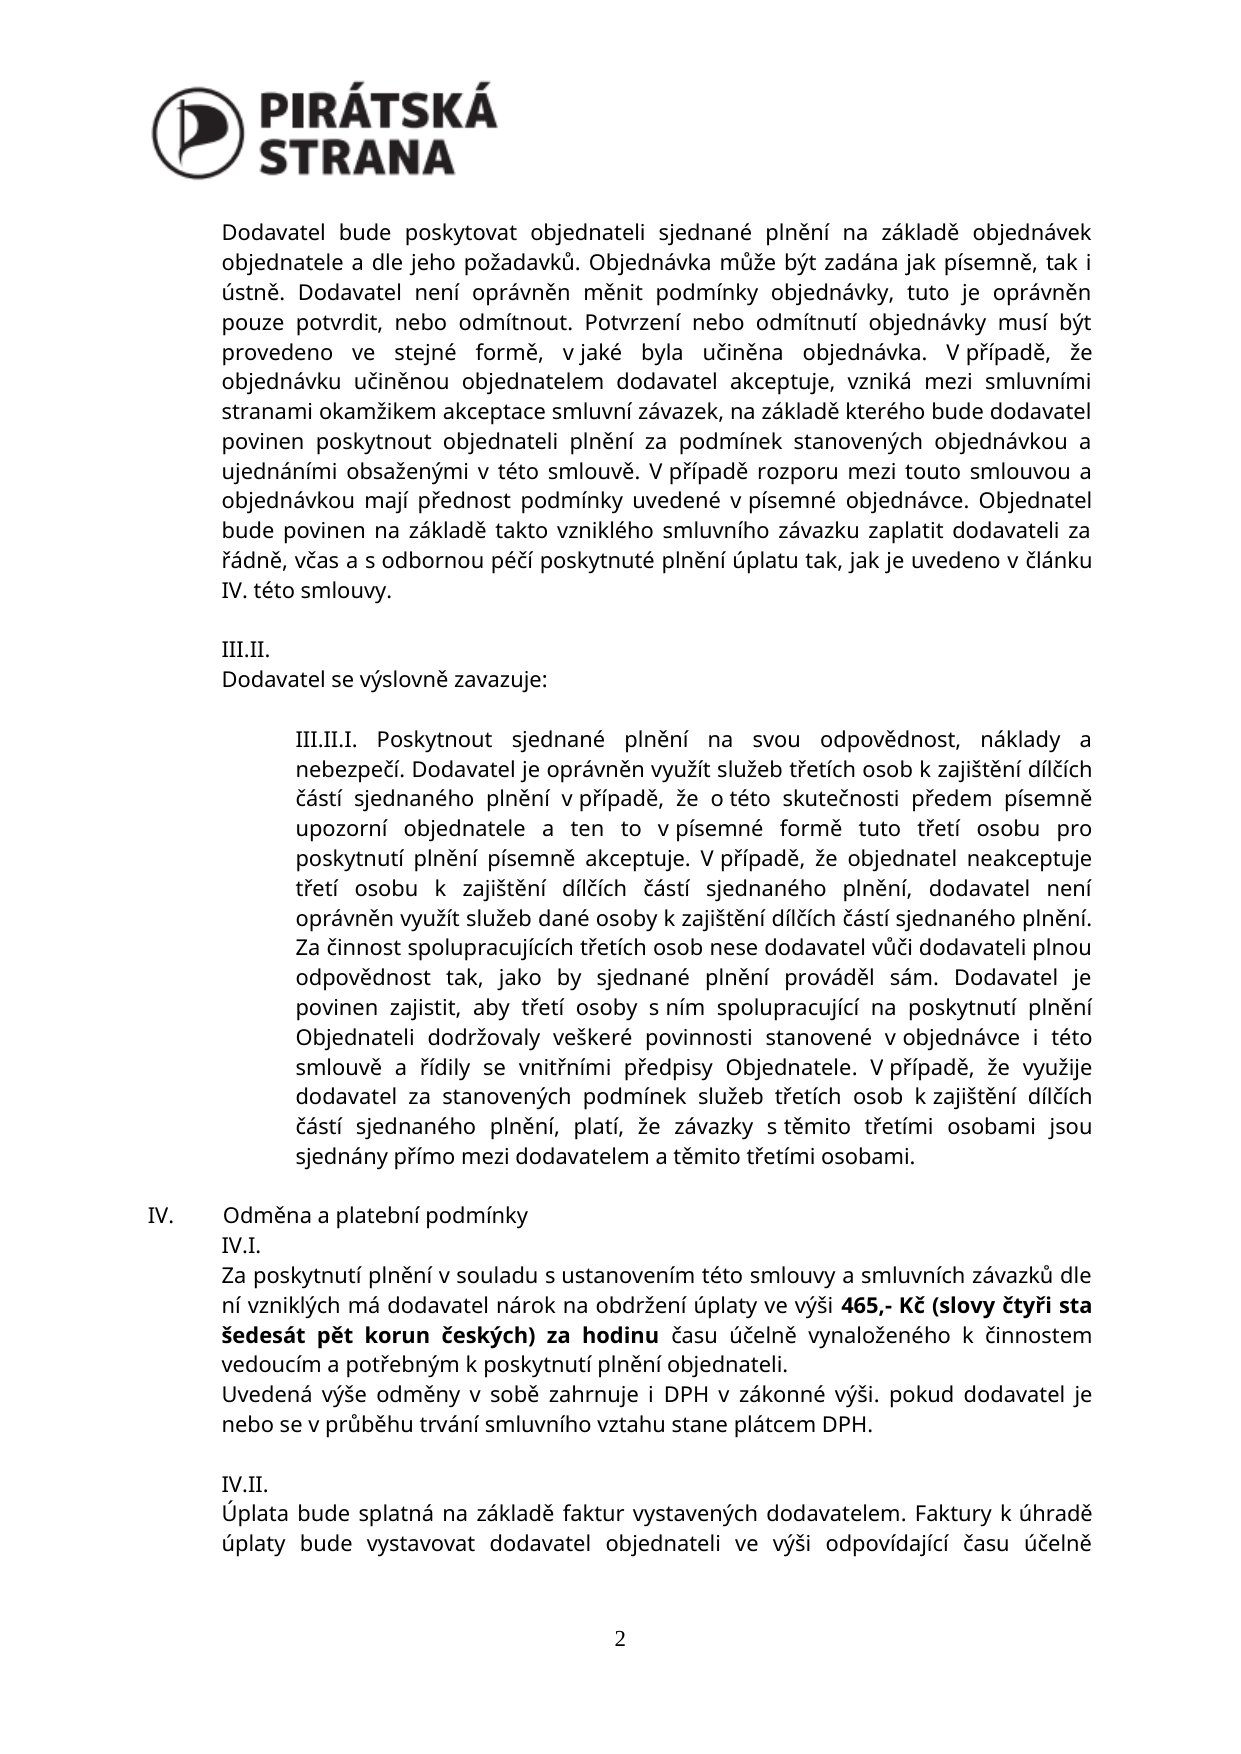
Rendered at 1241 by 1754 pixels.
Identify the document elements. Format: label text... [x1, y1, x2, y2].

text IV.I. [221, 1230, 1093, 1260]
list Odměna a platební podmínky [148, 1201, 1093, 1230]
picture [147, 73, 506, 188]
text Dodavatel se výslovně zavazuje: [221, 664, 1093, 694]
text IV.II. [221, 1469, 1093, 1498]
text Za poskytnutí plnění v souladu s ustanovením této smlouvy a smluvních závazků dle ní vzniklých má dodavatel nárok na obdržení úplaty ve výši 465,- Kč (slovy čtyři sta šedesát pět korun českých) za hodinu času účelně vynaloženého k činnostem vedoucím a potřebným k poskytnutí plnění objednateli. [221, 1260, 1093, 1379]
text Uvedená výše odměny v sobě zahrnuje i DPH v zákonné výši. pokud dodavatel je nebo se v průběhu trvání smluvního vztahu stane plátcem DPH. [221, 1379, 1093, 1439]
text III.II. [221, 634, 1093, 664]
text Dodavatel bude poskytovat objednateli sjednané plnění na základě objednávek objednatele a dle jeho požadavků. Objednávka může být zadána jak písemně, tak i ústně. Dodavatel není oprávněn měnit podmínky objednávky, tuto je oprávněn pouze potvrdit, nebo odmítnout. Potvrzení nebo odmítnutí objednávky musí být provedeno ve stejné formě, v jaké byla učiněna objednávka. V případě, že objednávku učiněnou objednatelem dodavatel akceptuje, vzniká mezi smluvními stranami okamžikem akceptace smluvní závazek, na základě kterého bude dodavatel povinen poskytnout objednateli plnění za podmínek stanovených objednávkou a ujednáními obsaženými v této smlouvě. V případě rozporu mezi touto smlouvou a objednávkou mají přednost podmínky uvedené v písemné objednávce. Objednatel bude povinen na základě takto vzniklého smluvního závazku zaplatit dodavateli za řádně, včas a s odbornou péčí poskytnuté plnění úplatu tak, jak je uvedeno v článku IV. této smlouvy. [221, 217, 1093, 605]
text Úplata bude splatná na základě faktur vystavených dodavatelem. Faktury k úhradě úplaty bude vystavovat dodavatel objednateli ve výši odpovídající času účelně [221, 1498, 1093, 1558]
text III.II.I. Poskytnout sjednané plnění na svou odpovědnost, náklady a nebezpečí. Dodavatel je oprávněn využít služeb třetích osob k zajištění dílčích částí sjednaného plnění v případě, že o této skutečnosti předem písemně upozorní objednatele a ten to v písemné formě tuto třetí osobu pro poskytnutí plnění písemně akceptuje. V případě, že objednatel neakceptuje třetí osobu k zajištění dílčích částí sjednaného plnění, dodavatel není oprávněn využít služeb dané osoby k zajištění dílčích částí sjednaného plnění. Za činnost spolupracujících třetích osob nese dodavatel vůči dodavateli plnou odpovědnost tak, jako by sjednané plnění prováděl sám. Dodavatel je povinen zajistit, aby třetí osoby s ním spolupracující na poskytnutí plnění Objednateli dodržovaly veškeré povinnosti stanovené v objednávce i této smlouvě a řídily se vnitřními předpisy Objednatele. V případě, že využije dodavatel za stanovených podmínek služeb třetích osob k zajištění dílčích částí sjednaného plnění, platí, že závazky s těmito třetími osobami jsou sjednány přímo mezi dodavatelem a těmito třetími osobami. [295, 724, 1093, 1171]
